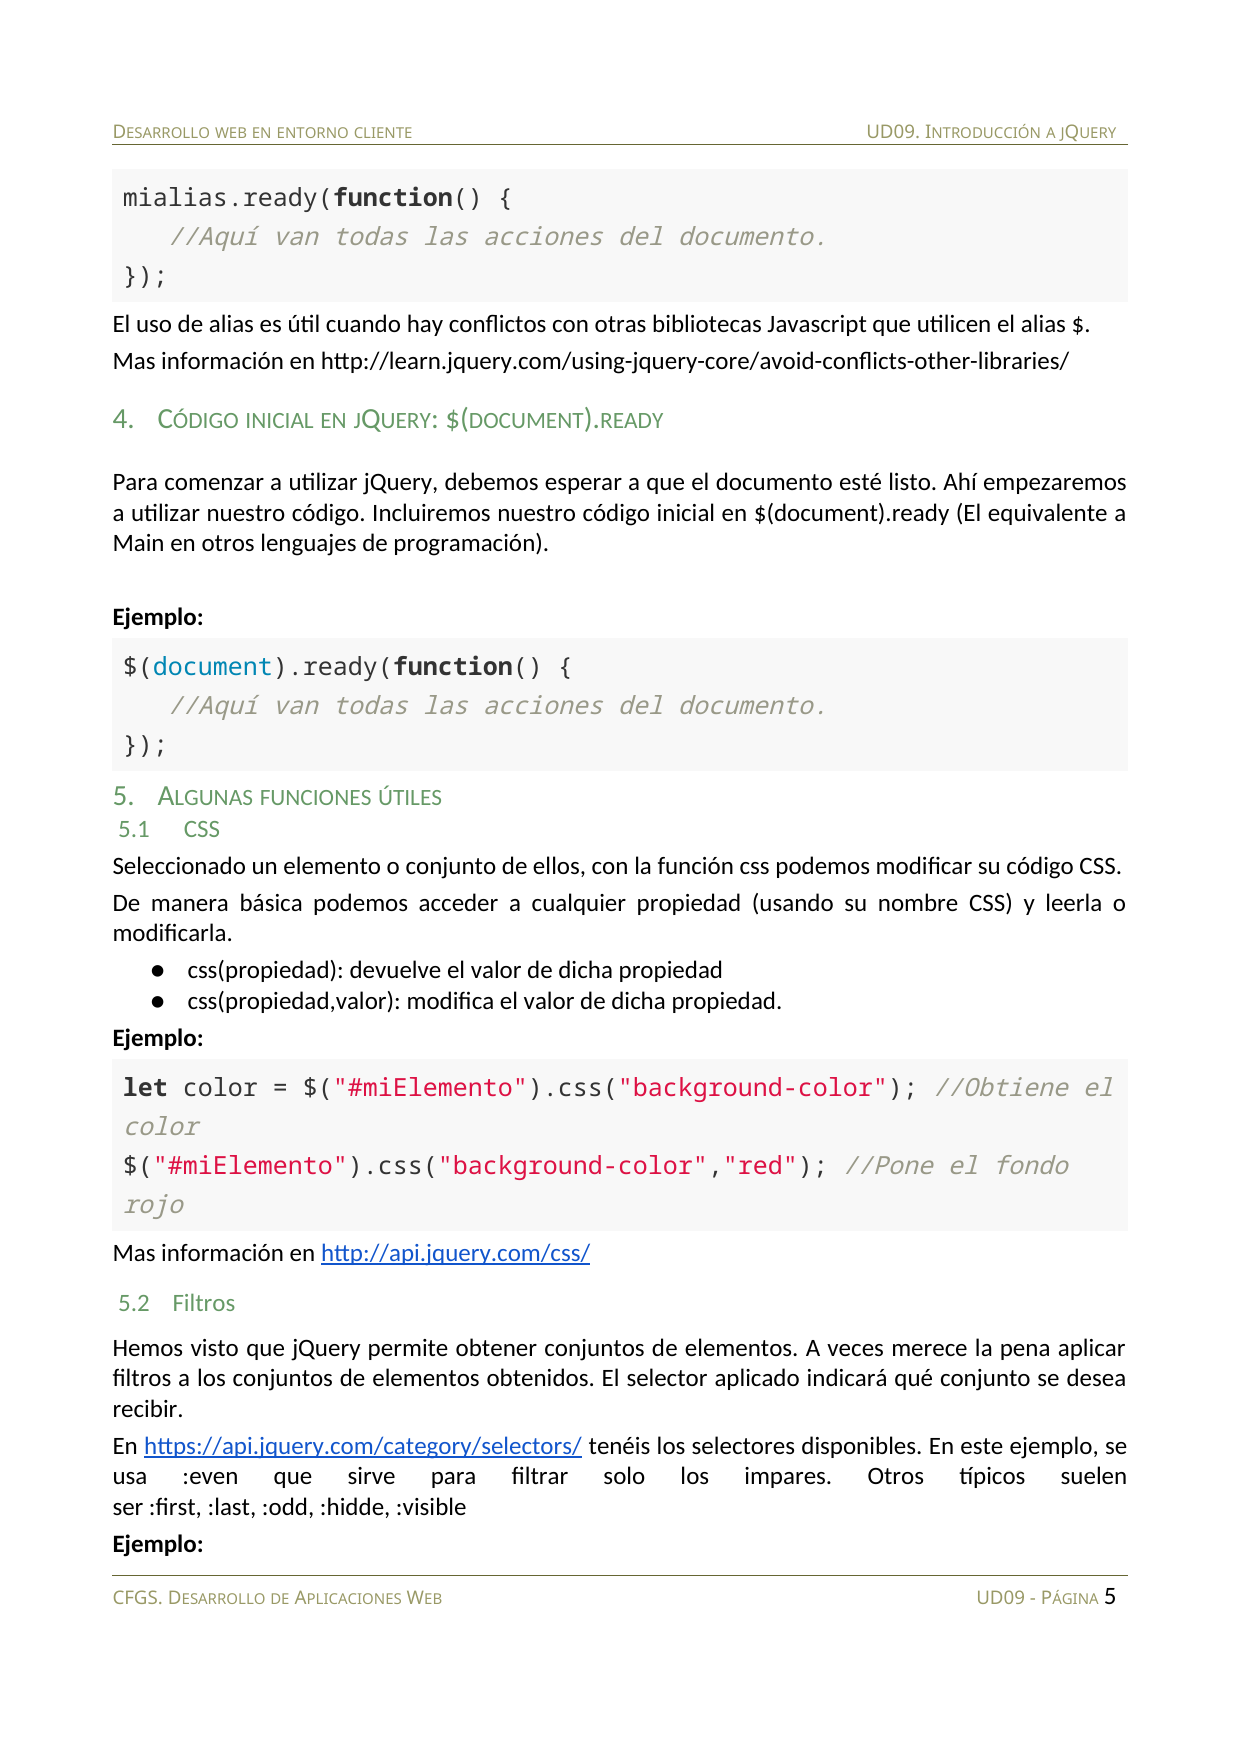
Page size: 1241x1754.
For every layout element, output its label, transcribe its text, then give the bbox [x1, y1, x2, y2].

table_header let color = $("#miElemento").css("background-color"); //Obtiene el color $("#miElemento").css("background-color","red"); //Pone el fondo rojo [112, 1059, 1128, 1231]
table_header mialias.ready(function() { //Aquí van todas las acciones del documento. }); [112, 169, 1128, 302]
text Hemos visto que jQuery permite obtener conjuntos de elementos. A veces merece la pena aplicar filtros a los conjuntos de elementos obtenidos. El selector aplicado indicará qué conjunto se desea recibir. [112, 1332, 1128, 1423]
text Ejemplo: [112, 601, 1128, 632]
subtitle Algunas funciones útiles [112, 777, 1128, 813]
text Ejemplo: [112, 1022, 1128, 1052]
text Mas información en http://learn.jquery.com/using-jquery-core/avoid-conflicts-other-libraries/ [112, 345, 1128, 376]
subtitle Filtros [112, 1287, 1128, 1317]
subtitle Código inicial en jQuery: $(document).ready [112, 401, 1128, 436]
subtitle CSS [112, 813, 1128, 843]
text Seleccionado un elemento o conjunto de ellos, con la función css podemos modificar su código CSS. [112, 850, 1128, 881]
text Ejemplo: [112, 1528, 1128, 1558]
text Mas información en http://api.jquery.com/css/ [112, 1237, 1128, 1268]
text El uso de alias es útil cuando hay conflictos con otras bibliotecas Javascript que utilicen el alias $. [112, 308, 1128, 339]
text Para comenzar a utilizar jQuery, debemos esperar a que el documento esté listo. Ahí empezaremos a utilizar nuestro código. Incluiremos nuestro código inicial en $(document).ready (El equivalente a Main en otros lenguajes de programación). [112, 466, 1128, 558]
table_header $(document).ready(function() { //Aquí van todas las acciones del documento. }); [112, 638, 1128, 771]
list css(propiedad): devuelve el valor de dicha propiedad [150, 954, 1128, 985]
text De manera básica podemos acceder a cualquier propiedad (usando su nombre CSS) y leerla o modificarla. [112, 887, 1128, 948]
text En https://api.jquery.com/category/selectors/ tenéis los selectores disponibles. En este ejemplo, se usa :even que sirve para filtrar solo los impares. Otros típicos suelen ser :first, :last, :odd, :hidde, :visible [112, 1430, 1128, 1522]
list css(propiedad,valor): modifica el valor de dicha propiedad. [150, 985, 1128, 1016]
